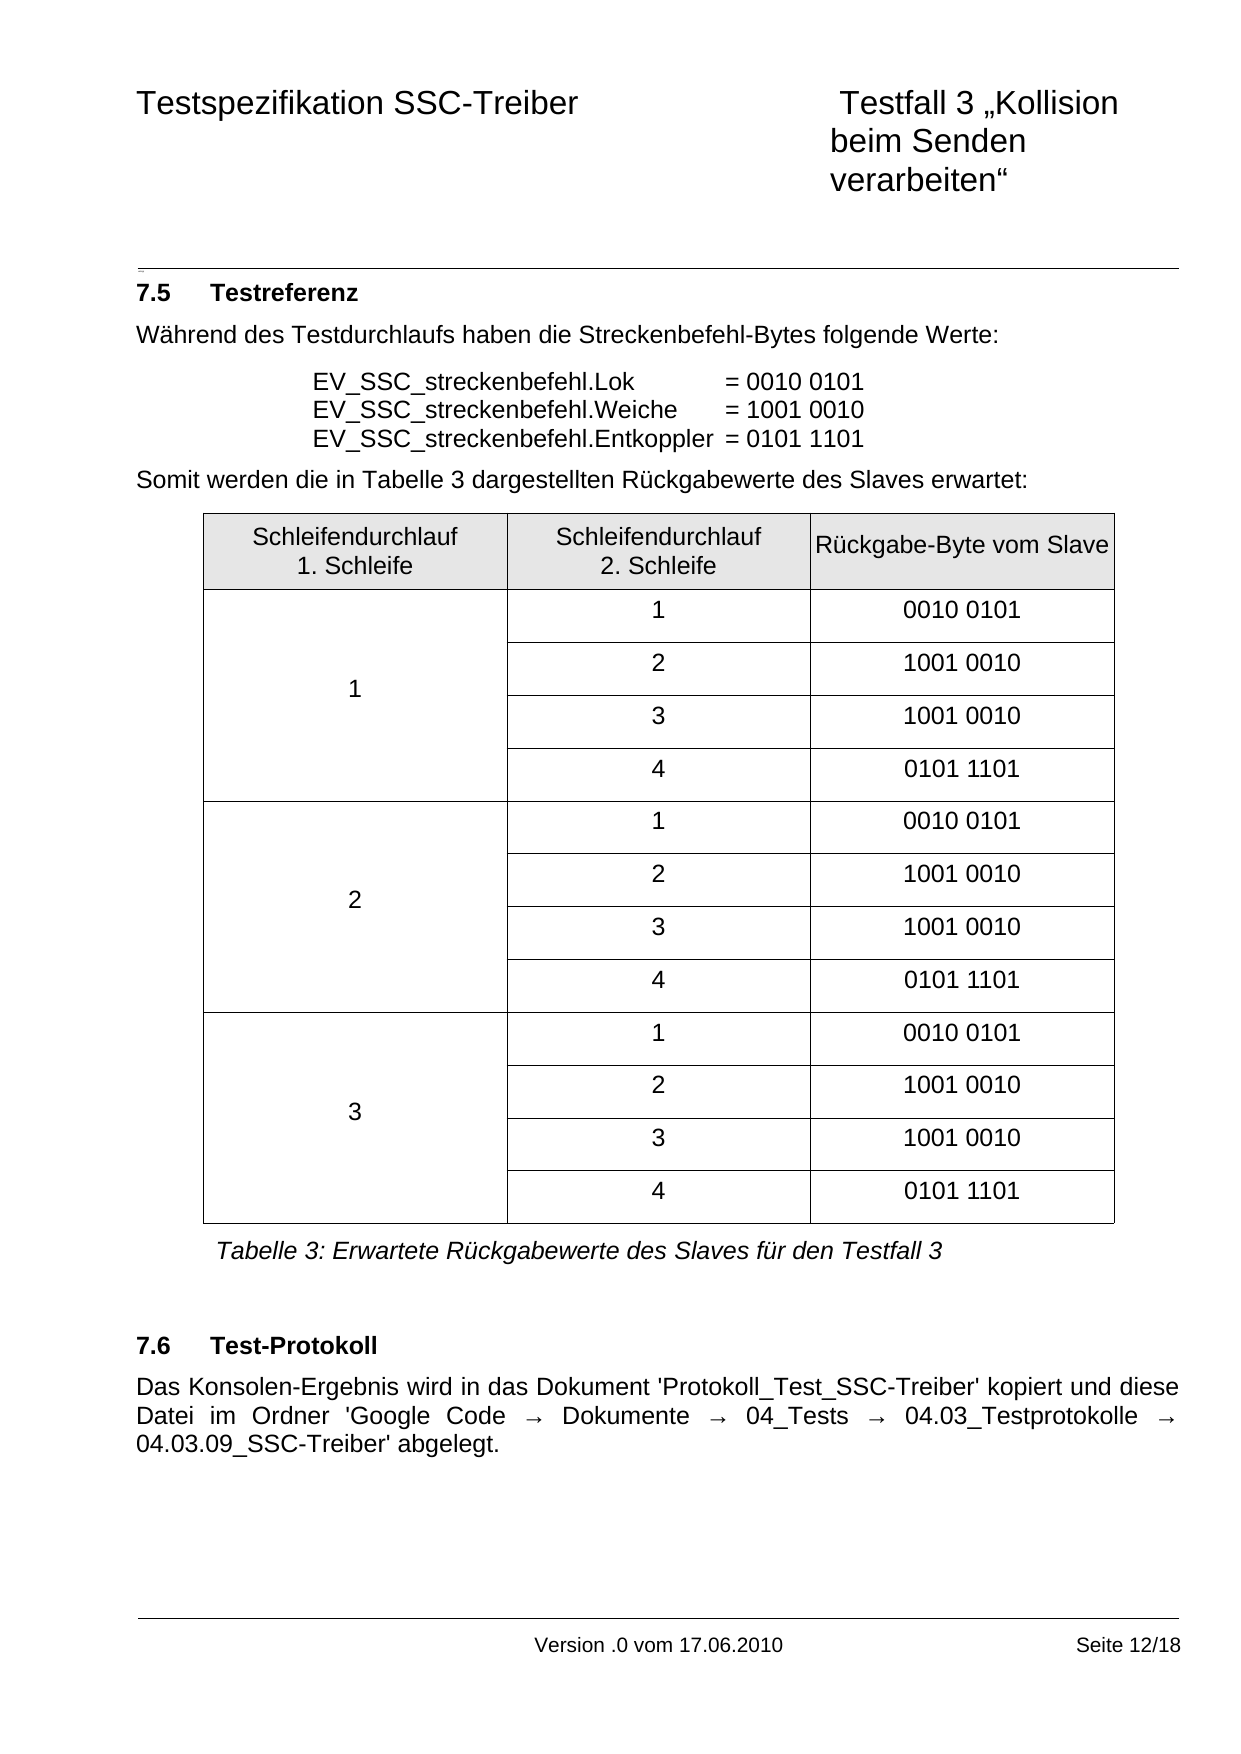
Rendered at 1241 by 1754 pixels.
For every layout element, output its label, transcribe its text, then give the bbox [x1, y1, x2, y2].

table_cell 1001 0010 [811, 696, 1114, 748]
text Somit werden die in Tabelle 3 dargestellten Rückgabewerte des Slaves erwartet: [136, 465, 1181, 494]
text Während des Testdurchlaufs haben die Streckenbefehl-Bytes folgende Werte: [136, 319, 1181, 348]
table_cell 1001 0010 [811, 907, 1114, 959]
table_cell 0101 1101 [811, 1171, 1114, 1223]
text EV_SSC_streckenbefehl.Lok = 0010 0101 [312, 367, 1181, 395]
table_cell 2 [508, 643, 810, 695]
table_header Schleifendurchlauf 1. Schleife [204, 514, 507, 589]
table_cell 2 [508, 1066, 810, 1117]
table_cell 1001 0010 [811, 643, 1114, 695]
table_cell 0010 0101 [811, 1013, 1114, 1064]
table_cell 1 [508, 1013, 810, 1064]
subtitle Test-Protokoll [136, 1331, 1181, 1359]
table_cell 1 [204, 590, 507, 801]
table_cell 3 [204, 1013, 507, 1223]
table_cell 2 [508, 854, 810, 906]
table_cell 4 [508, 960, 810, 1012]
table_cell 1 [508, 590, 810, 642]
table_cell 0010 0101 [811, 590, 1114, 642]
text EV_SSC_streckenbefehl.Entkoppler = 0101 1101 [312, 424, 1181, 453]
table_cell 1 [508, 802, 810, 853]
table_cell 3 [508, 1119, 810, 1170]
table_cell 1001 0010 [811, 854, 1114, 906]
text EV_SSC_streckenbefehl.Weiche = 1001 0010 [312, 395, 1181, 424]
text Tabelle 3: Erwartete Rückgabewerte des Slaves für den Testfall 3 [215, 1236, 1181, 1264]
subtitle Testreferenz [136, 289, 1181, 307]
table_cell 4 [508, 1171, 810, 1223]
table_cell 3 [508, 696, 810, 748]
table_header Schleifendurchlauf 2. Schleife [508, 514, 810, 589]
table_cell 0101 1101 [811, 960, 1114, 1012]
table_cell 4 [508, 749, 810, 801]
table_cell 3 [508, 907, 810, 959]
table_cell 0101 1101 [811, 749, 1114, 801]
table_cell 1001 0010 [811, 1119, 1114, 1170]
table_cell 0010 0101 [811, 802, 1114, 853]
table_cell 2 [204, 802, 507, 1012]
table_cell 1001 0010 [811, 1066, 1114, 1117]
table_header Rückgabe-Byte vom Slave [811, 514, 1114, 589]
text Das Konsolen-Ergebnis wird in das Dokument 'Protokoll_Test_SSC-Treiber' kopiert und diese Datei im Ordner 'Google Code → Dokumente → 04_Tests → 04.03_Testprotokolle → 04.03.09_SSC-Treiber' abgelegt. [136, 1372, 1181, 1458]
